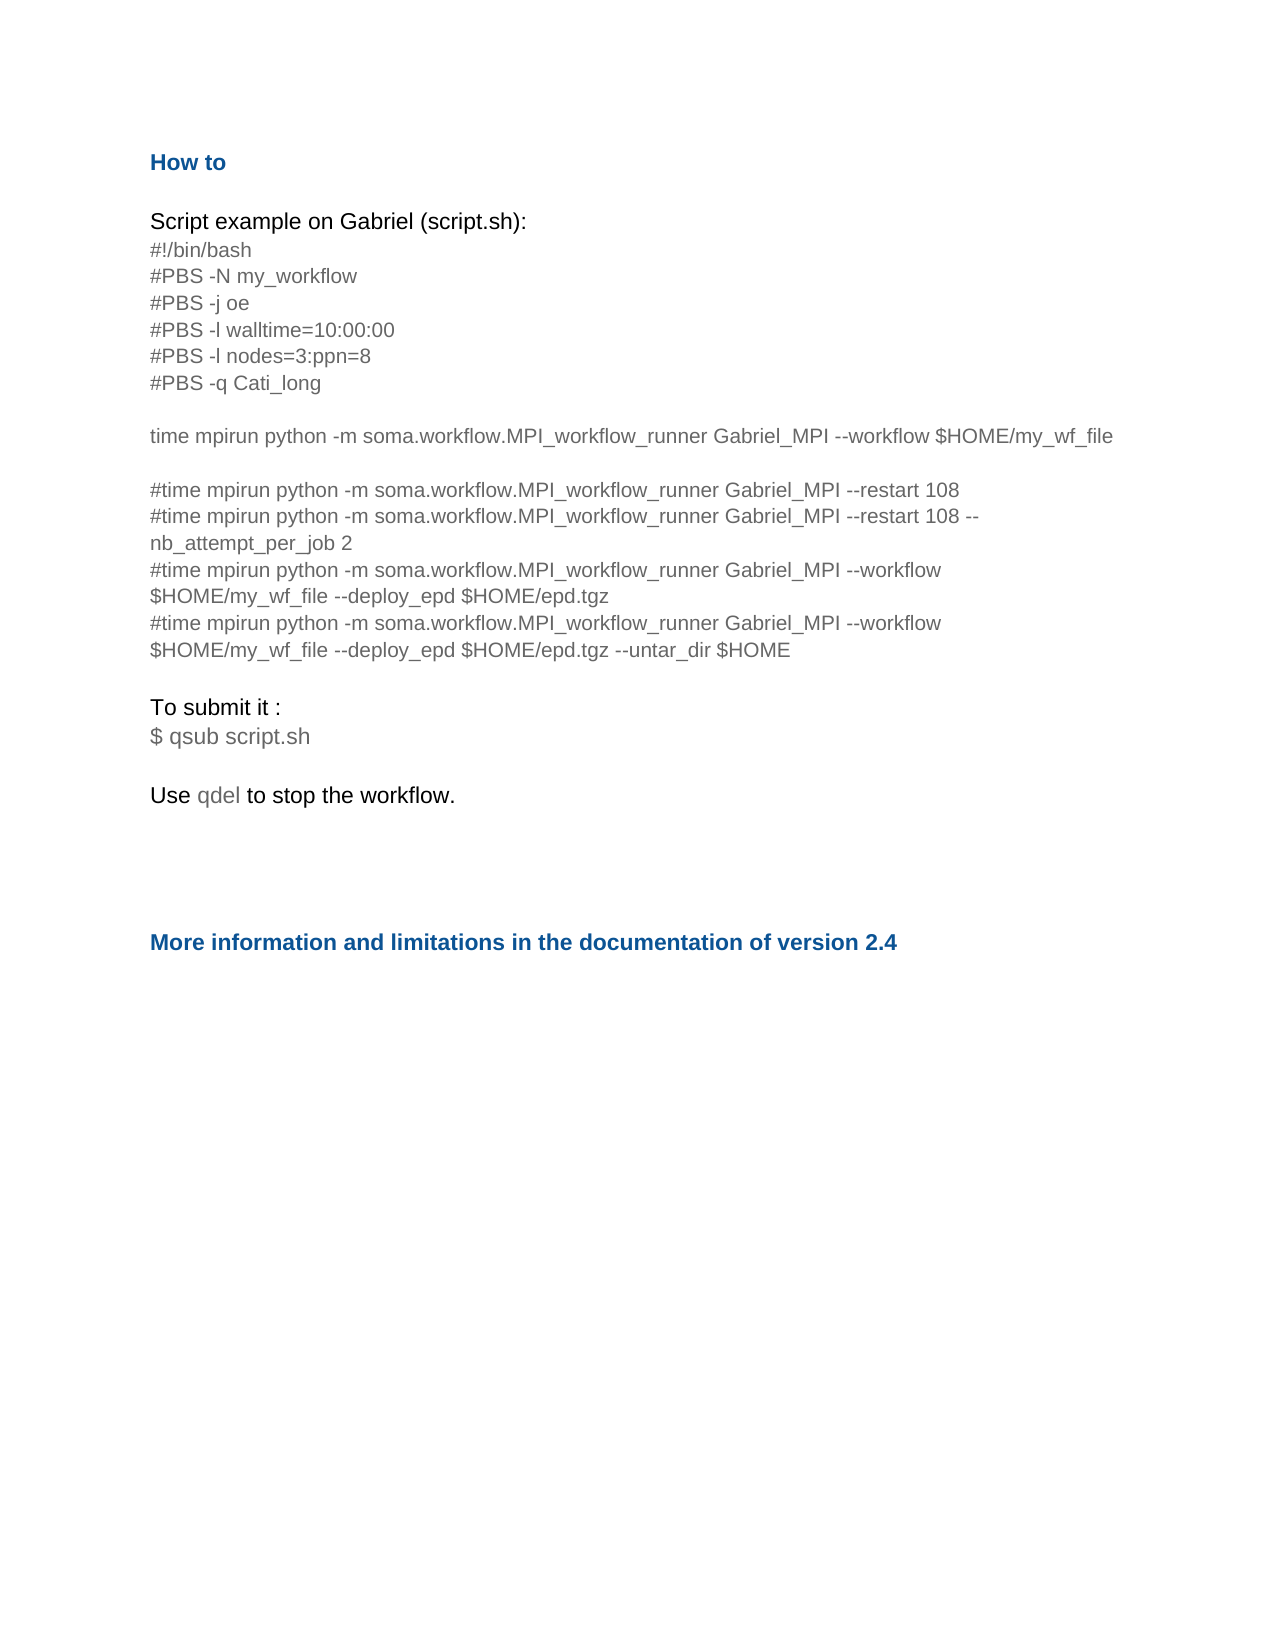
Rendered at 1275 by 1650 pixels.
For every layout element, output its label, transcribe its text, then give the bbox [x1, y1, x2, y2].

text Script example on Gabriel (script.sh): [150, 209, 1125, 234]
text How to [150, 150, 1125, 176]
text #!/bin/bash [150, 238, 1125, 261]
text #PBS -q Cati_long [150, 371, 1125, 395]
text #time mpirun python -m soma.workflow.MPI_workflow_runner Gabriel_MPI --restart 108 --nb_attempt_per_job 2 [150, 505, 1125, 555]
text time mpirun python -m soma.workflow.MPI_workflow_runner Gabriel_MPI --workflow $HOME/my_wf_file [150, 425, 1125, 448]
text More information and limitations in the documentation of version 2.4 [150, 929, 1125, 955]
text To submit it : [150, 694, 1125, 720]
text #PBS -N my_workflow [150, 265, 1125, 288]
text #PBS -l walltime=10:00:00 [150, 318, 1125, 341]
text #time mpirun python -m soma.workflow.MPI_workflow_runner Gabriel_MPI --restart 108 [150, 478, 1125, 501]
text #time mpirun python -m soma.workflow.MPI_workflow_runner Gabriel_MPI --workflow $HOME/my_wf_file --deploy_epd $HOME/epd.tgz --untar_dir $HOME [150, 611, 1125, 661]
text $ qsub script.sh [150, 723, 1125, 749]
text #time mpirun python -m soma.workflow.MPI_workflow_runner Gabriel_MPI --workflow $HOME/my_wf_file --deploy_epd $HOME/epd.tgz [150, 558, 1125, 608]
text #PBS -l nodes=3:ppn=8 [150, 345, 1125, 368]
text Use qdel to stop the workflow. [150, 782, 1125, 808]
text #PBS -j oe [150, 291, 1125, 315]
